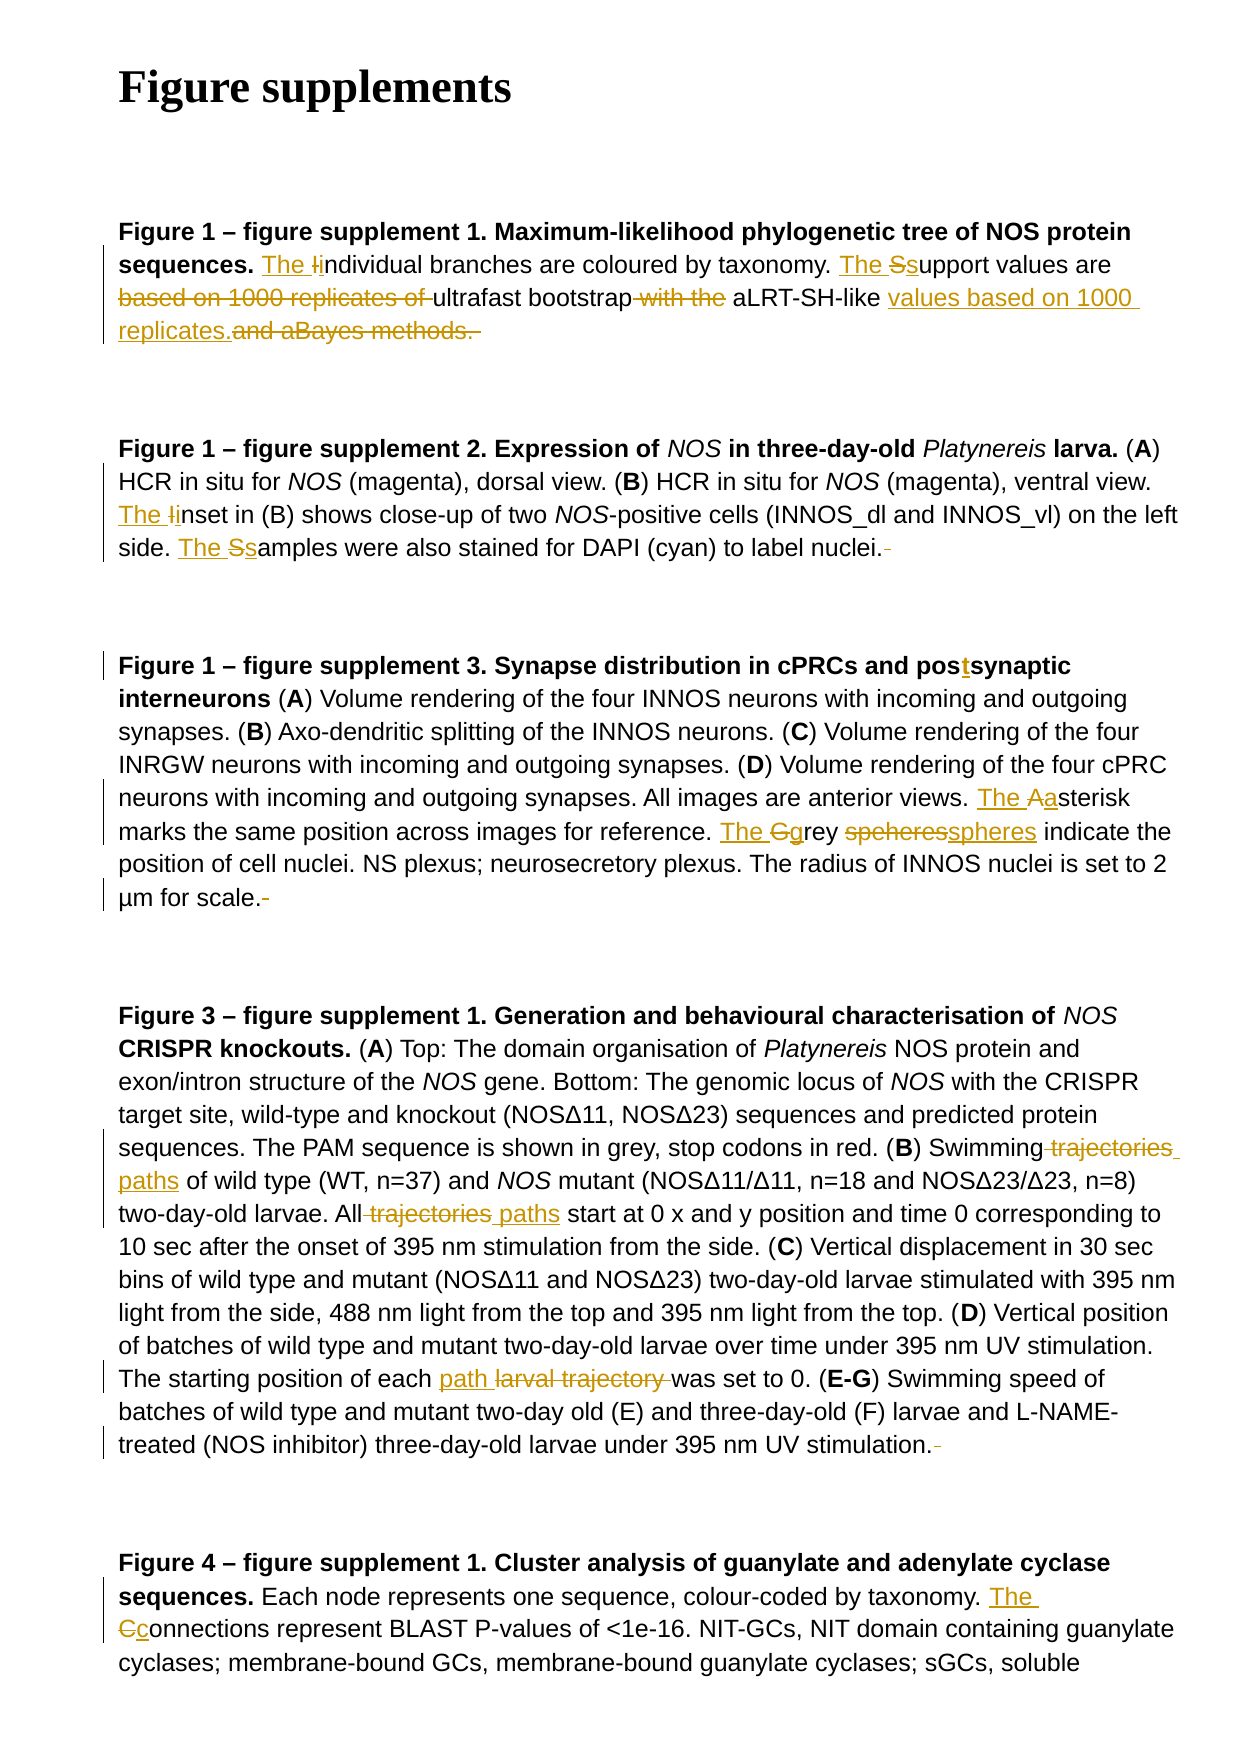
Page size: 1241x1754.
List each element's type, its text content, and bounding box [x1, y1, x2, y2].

subtitle Figure supplements [118, 59, 1181, 113]
text Figure 1 – figure supplement 2. Expression of NOS in three-day-old Platynereis larva. (A) HCR in situ for NOS (magenta), dorsal view. (B) HCR in situ for NOS (magenta), ventral view. The inset in (B) shows close-up of two NOS-positive cells (INNOS_dl and INNOS_vl) on the left side. The samples were also stained for DAPI (cyan) to label nuclei. [118, 434, 1181, 562]
text Figure 4 – figure supplement 1. Cluster analysis of guanylate and adenylate cyclase sequences. Each node represents one sequence, colour-coded by taxonomy. The connections represent BLAST P-values of <1e-16. NIT-GCs, NIT domain containing guanylate cyclases; membrane-bound GCs, membrane-bound guanylate cyclases; sGCs, soluble [118, 1548, 1181, 1676]
text Figure 1 – figure supplement 1. Maximum-likelihood phylogenetic tree of NOS protein sequences. The individual branches are coloured by taxonomy. The support values are ultrafast bootstrap aLRT-SH-like values based on 1000 replicates. [118, 217, 1181, 344]
text Figure 1 – figure supplement 3. Synapse distribution in cPRCs and postsynaptic interneurons (A) Volume rendering of the four INNOS neurons with incoming and outgoing synapses. (B) Axo-dendritic splitting of the INNOS neurons. (C) Volume rendering of the four INRGW neurons with incoming and outgoing synapses. (D) Volume rendering of the four cPRC neurons with incoming and outgoing synapses. All images are anterior views. The asterisk marks the same position across images for reference. The grey spheres indicate the position of cell nuclei. NS plexus; neurosecretory plexus. The radius of INNOS nuclei is set to 2 µm for scale. [118, 651, 1181, 911]
text Figure 3 – figure supplement 1. Generation and behavioural characterisation of NOS CRISPR knockouts. (A) Top: The domain organisation of Platynereis NOS protein and exon/intron structure of the NOS gene. Bottom: The genomic locus of NOS with the CRISPR target site, wild-type and knockout (NOSΔ11, NOSΔ23) sequences and predicted protein sequences. The PAM sequence is shown in grey, stop codons in red. (B) Swimming paths of wild type (WT, n=37) and NOS mutant (NOSΔ11/Δ11, n=18 and NOSΔ23/Δ23, n=8) two-day-old larvae. All paths start at 0 x and y position and time 0 corresponding to 10 sec after the onset of 395 nm stimulation from the side. (C) Vertical displacement in 30 sec bins of wild type and mutant (NOSΔ11 and NOSΔ23) two-day-old larvae stimulated with 395 nm light from the side, 488 nm light from the top and 395 nm light from the top. (D) Vertical position of batches of wild type and mutant two-day-old larvae over time under 395 nm UV stimulation. The starting position of each path was set to 0. (E-G) Swimming speed of batches of wild type and mutant two-day old (E) and three-day-old (F) larvae and L-NAME-treated (NOS inhibitor) three-day-old larvae under 395 nm UV stimulation. [118, 1001, 1181, 1459]
